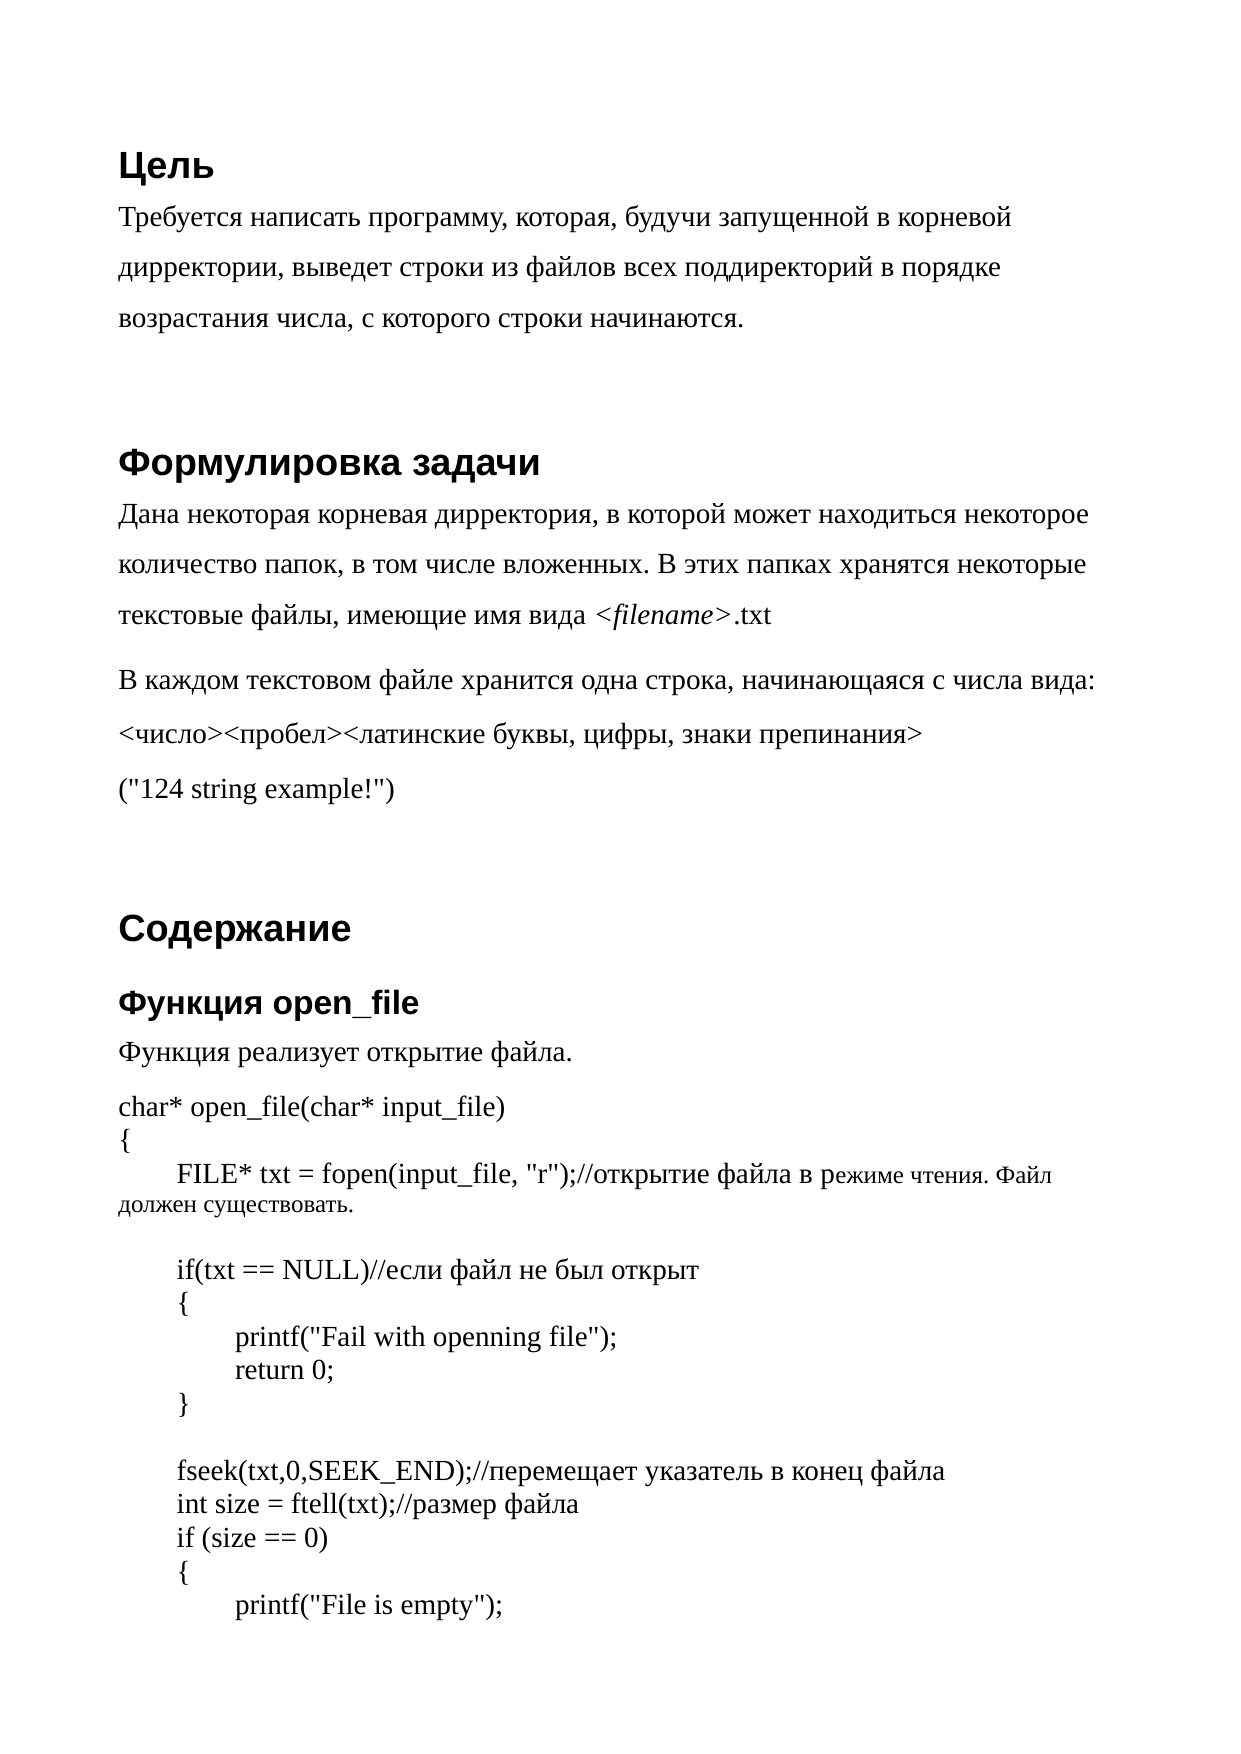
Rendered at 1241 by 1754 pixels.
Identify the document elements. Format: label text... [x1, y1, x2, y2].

text FILE* txt = fopen(input_file, "r");//открытие файла в режиме чтения. Файл должен существовать. [118, 1156, 1122, 1218]
text Требуется написать программу, которая, будучи запущенной в корневой дирректории, выведет строки из файлов всех поддиректорий в порядке возрастания числа, с которого строки начинаются. [118, 199, 1122, 333]
text if (size == 0) [118, 1520, 1122, 1554]
text } [118, 1386, 1122, 1419]
text Дана некоторая корневая дирректория, в которой может находиться некоторое количество папок, в том числе вложенных. В этих папках хранятся некоторые текстовые файлы, имеющие имя вида <filename>.txt [118, 496, 1122, 630]
text return 0; [118, 1352, 1122, 1386]
text int size = ftell(txt);//размер файла [118, 1487, 1122, 1520]
text ("124 string example!") [118, 771, 1122, 805]
text printf("Fail with openning file"); [118, 1319, 1122, 1352]
subtitle Цель [118, 143, 1122, 187]
text fseek(txt,0,SEEK_END);//перемещает указатель в конец файла [118, 1453, 1122, 1487]
text <число><пробел><латинские буквы, цифры, знаки препинания> [118, 717, 1122, 750]
text { [118, 1554, 1122, 1587]
subtitle Функция open_file [118, 983, 1122, 1022]
text if(txt == NULL)//если файл не был открыт [118, 1252, 1122, 1285]
text { [118, 1285, 1122, 1319]
text { [118, 1122, 1122, 1156]
subtitle Формулировка задачи [118, 440, 1122, 484]
subtitle Содержание [118, 906, 1122, 949]
text Функция реализует открытие файла. [118, 1034, 1122, 1068]
text В каждом текстовом файле хранится одна строка, начинающаяся с числа вида: [118, 662, 1122, 695]
text printf("File is empty"); [118, 1587, 1122, 1621]
text char* open_file(char* input_file) [118, 1089, 1122, 1122]
